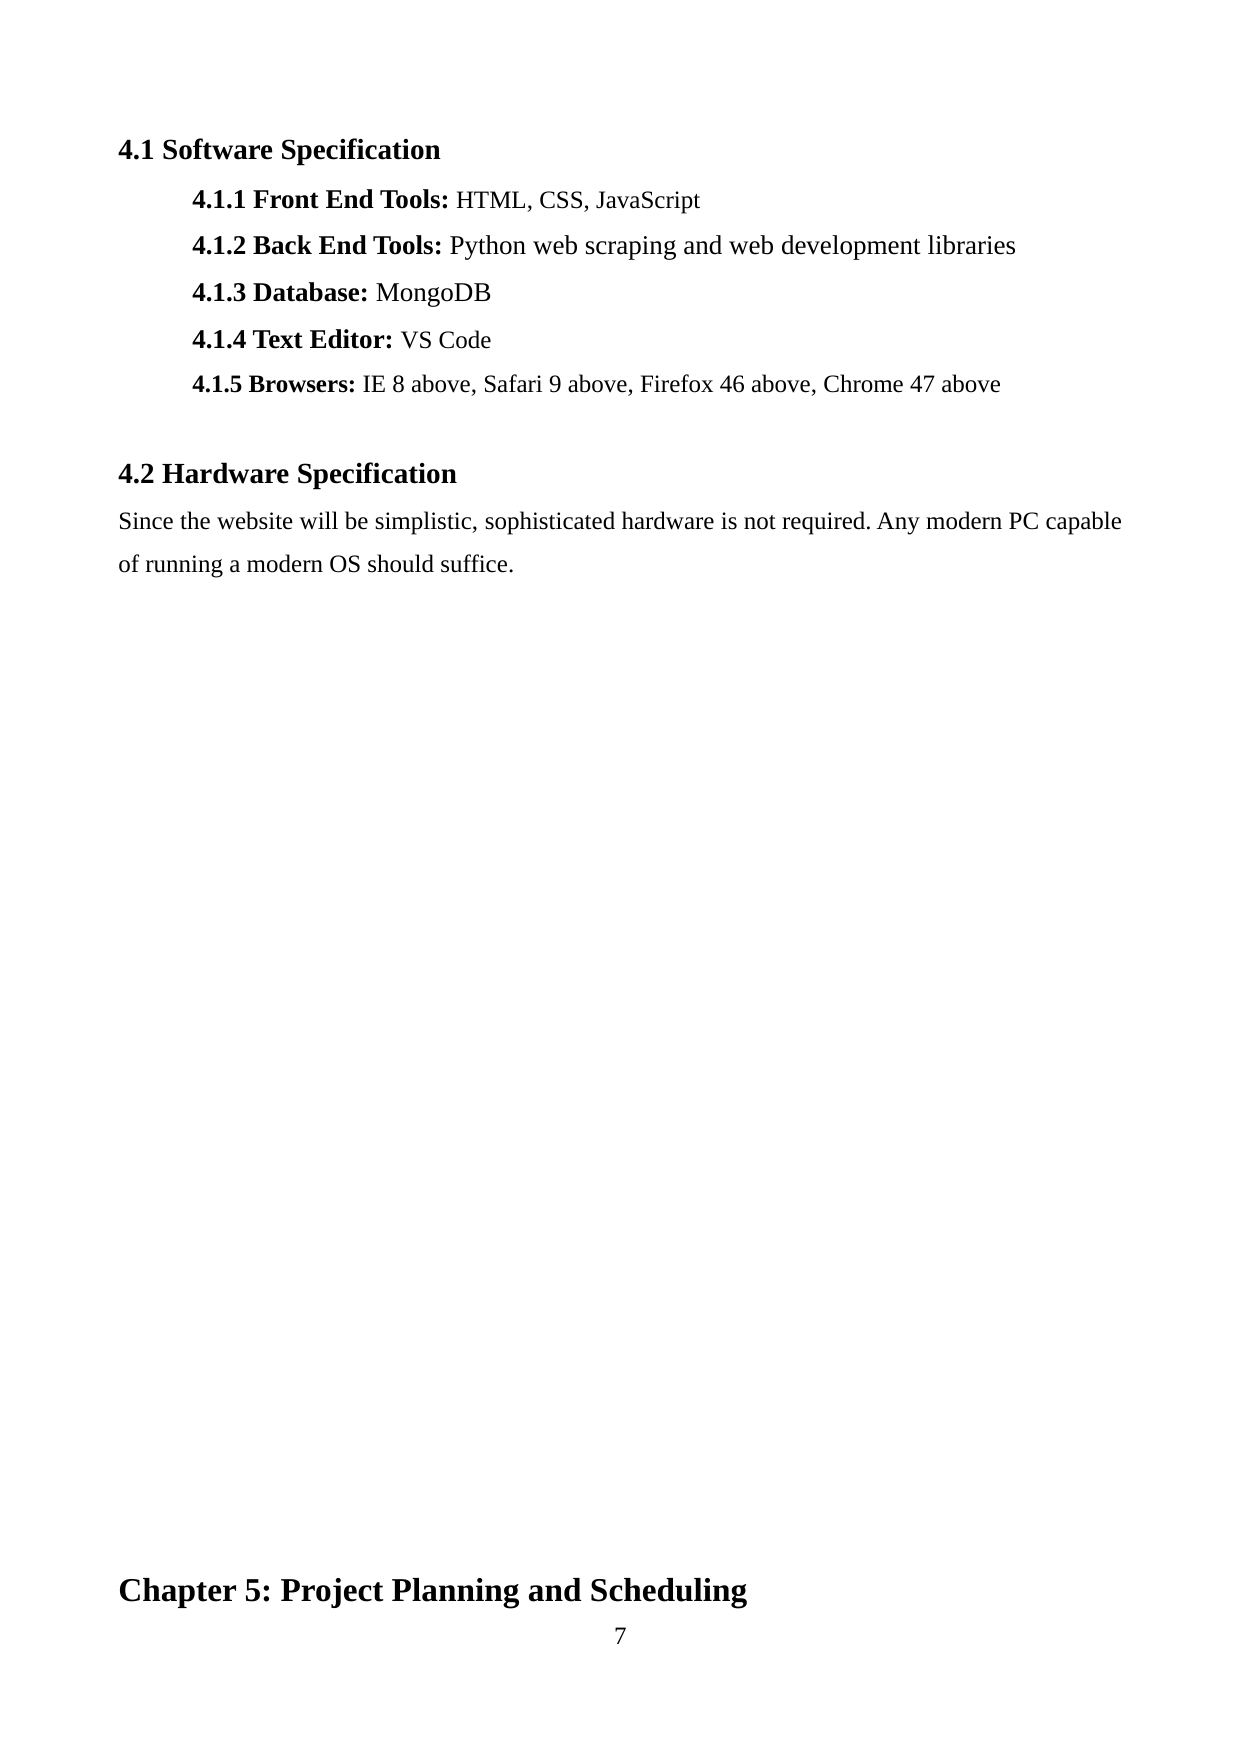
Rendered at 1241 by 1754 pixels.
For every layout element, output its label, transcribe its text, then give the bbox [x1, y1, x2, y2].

text 4.1 Software Specification [118, 132, 1122, 166]
text 4.1.5 Browsers: IE 8 above, Safari 9 above, Firefox 46 above, Chrome 47 above [118, 369, 1122, 398]
text 4.1.4 Text Editor: VS Code [118, 323, 1122, 354]
text 4.1.2 Back End Tools: Python web scraping and web development libraries [118, 229, 1122, 261]
text Chapter 5: Project Planning and Scheduling [118, 1570, 1122, 1608]
text 4.1.3 Database: MongoDB [118, 276, 1122, 307]
text Since the website will be simplistic, sophisticated hardware is not required. Any modern PC capable of running a modern OS should suffice. [118, 506, 1122, 578]
text 4.2 Hardware Specification [118, 456, 1122, 489]
text 4.1.1 Front End Tools: HTML, CSS, JavaScript [118, 183, 1122, 214]
